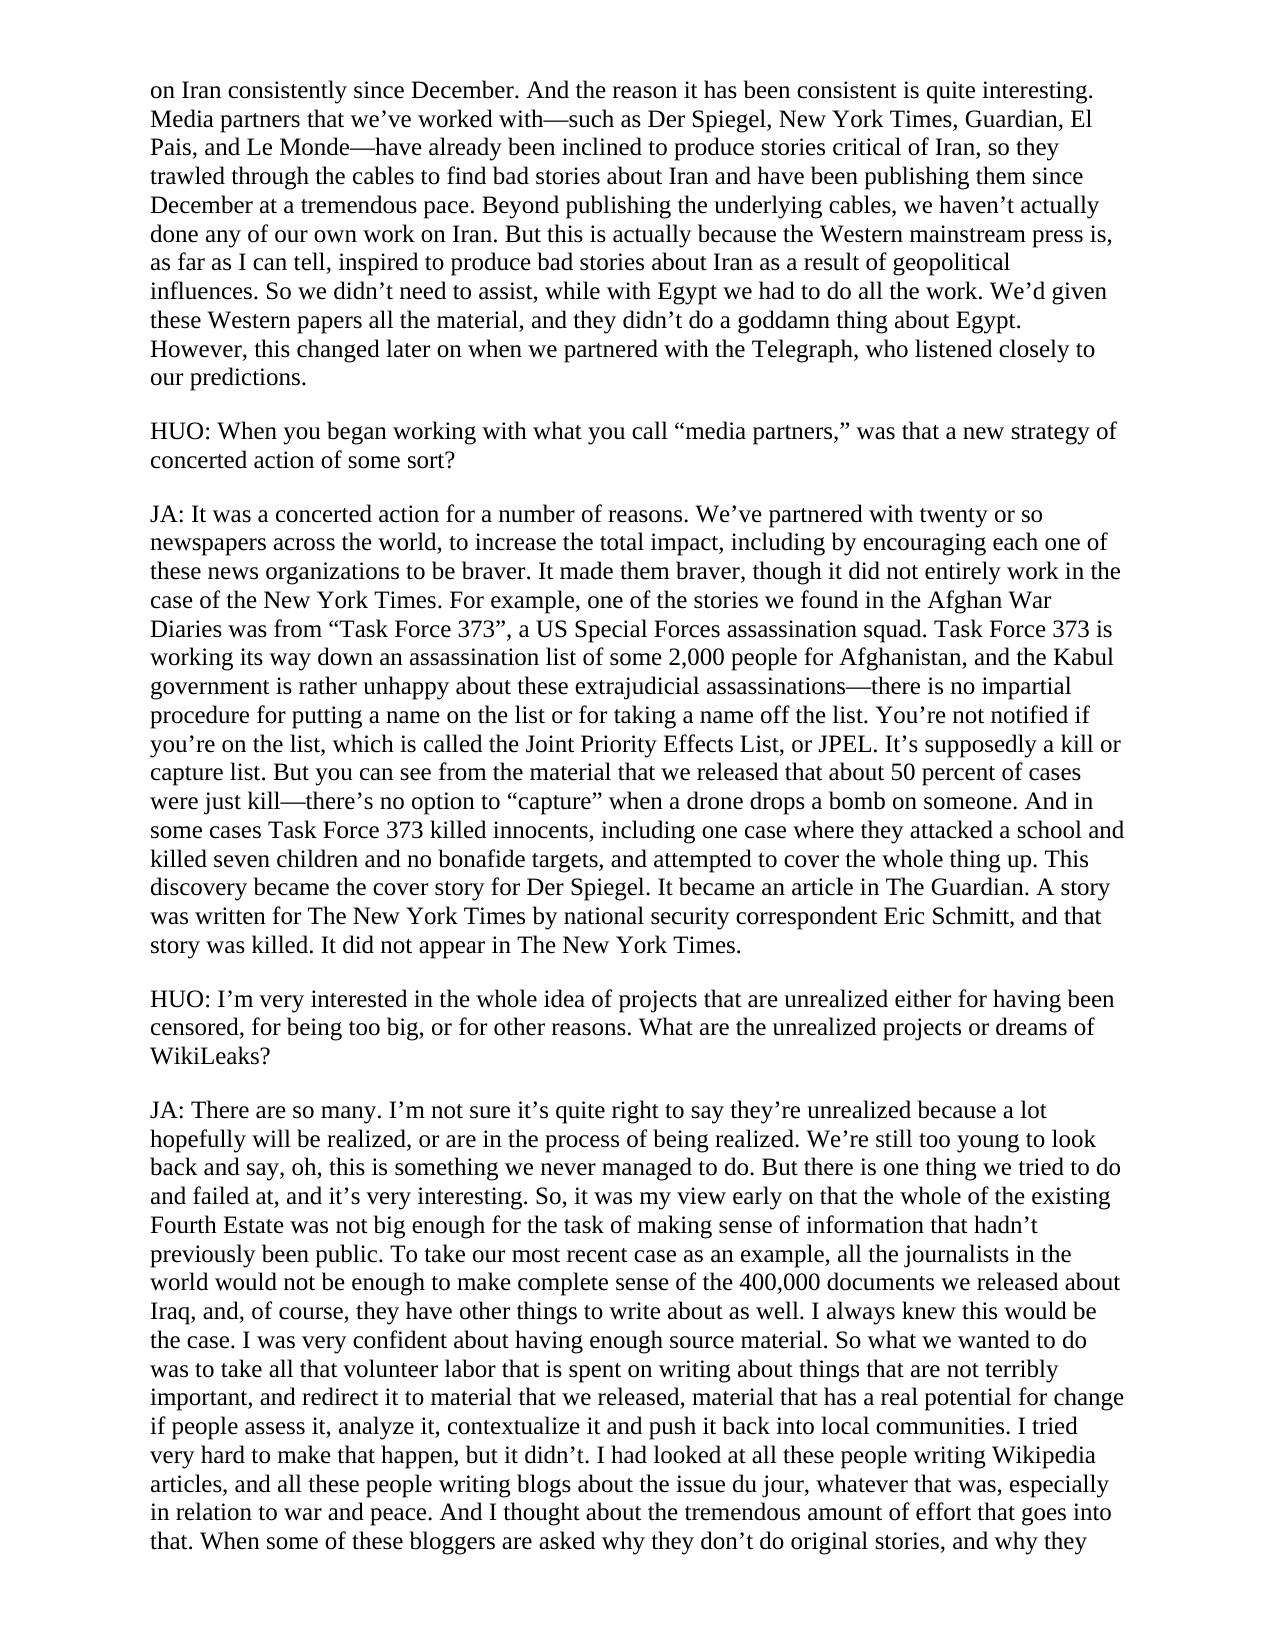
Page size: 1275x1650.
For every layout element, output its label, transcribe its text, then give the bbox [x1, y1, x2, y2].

text JA: There are so many. I’m not sure it’s quite right to say they’re unrealized because a lot hopefully will be realized, or are in the process of being realized. We’re still too young to look back and say, oh, this is something we never managed to do. But there is one thing we tried to do and failed at, and it’s very interesting. So, it was my view early on that the whole of the existing Fourth Estate was not big enough for the task of making sense of information that hadn’t previously been public. To take our most recent case as an example, all the journalists in the world would not be enough to make complete sense of the 400,000 documents we released about Iraq, and, of course, they have other things to write about as well. I always knew this would be the case. I was very confident about having enough source material. So what we wanted to do was to take all that volunteer labor that is spent on writing about things that are not terribly important, and redirect it to material that we released, material that has a real potential for change if people assess it, analyze it, contextualize it and push it back into local communities. I tried very hard to make that happen, but it didn’t. I had looked at all these people writing Wikipedia articles, and all these people writing blogs about the issue du jour, whatever that was, especially in relation to war and peace. And I thought about the tremendous amount of effort that goes into that. When some of these bloggers are asked why they don’t do original stories, and why they [150, 1095, 1125, 1555]
text HUO: When you began working with what you call “media partners,” was that a new strategy of concerted action of some sort? [150, 416, 1125, 474]
text on Iran consistently since December. And the reason it has been consistent is quite interesting. Media partners that we’ve worked with—such as Der Spiegel, New York Times, Guardian, El Pais, and Le Monde—have already been inclined to produce stories critical of Iran, so they trawled through the cables to find bad stories about Iran and have been publishing them since December at a tremendous pace. Beyond publishing the underlying cables, we haven’t actually done any of our own work on Iran. But this is actually because the Western mainstream press is, as far as I can tell, inspired to produce bad stories about Iran as a result of geopolitical influences. So we didn’t need to assist, while with Egypt we had to do all the work. We’d given these Western papers all the material, and they didn’t do a goddamn thing about Egypt. However, this changed later on when we partnered with the Telegraph, who listened closely to our predictions. [150, 75, 1125, 391]
text HUO: I’m very interested in the whole idea of projects that are unrealized either for having been censored, for being too big, or for other reasons. What are the unrealized projects or dreams of WikiLeaks? [150, 984, 1125, 1070]
text JA: It was a concerted action for a number of reasons. We’ve partnered with twenty or so newspapers across the world, to increase the total impact, including by encouraging each one of these news organizations to be braver. It made them braver, though it did not entirely work in the case of the New York Times. For example, one of the stories we found in the Afghan War Diaries was from “Task Force 373”, a US Special Forces assassination squad. Task Force 373 is working its way down an assassination list of some 2,000 people for Afghanistan, and the Kabul government is rather unhappy about these extrajudicial assassinations—there is no impartial procedure for putting a name on the list or for taking a name off the list. You’re not notified if you’re on the list, which is called the Joint Priority Effects List, or JPEL. It’s supposedly a kill or capture list. But you can see from the material that we released that about 50 percent of cases were just kill—there’s no option to “capture” when a drone drops a bomb on someone. And in some cases Task Force 373 killed innocents, including one case where they attacked a school and killed seven children and no bonafide targets, and attempted to cover the whole thing up. This discovery became the cover story for Der Spiegel. It became an article in The Guardian. A story was written for The New York Times by national security correspondent Eric Schmitt, and that story was killed. It did not appear in The New York Times. [150, 499, 1125, 959]
